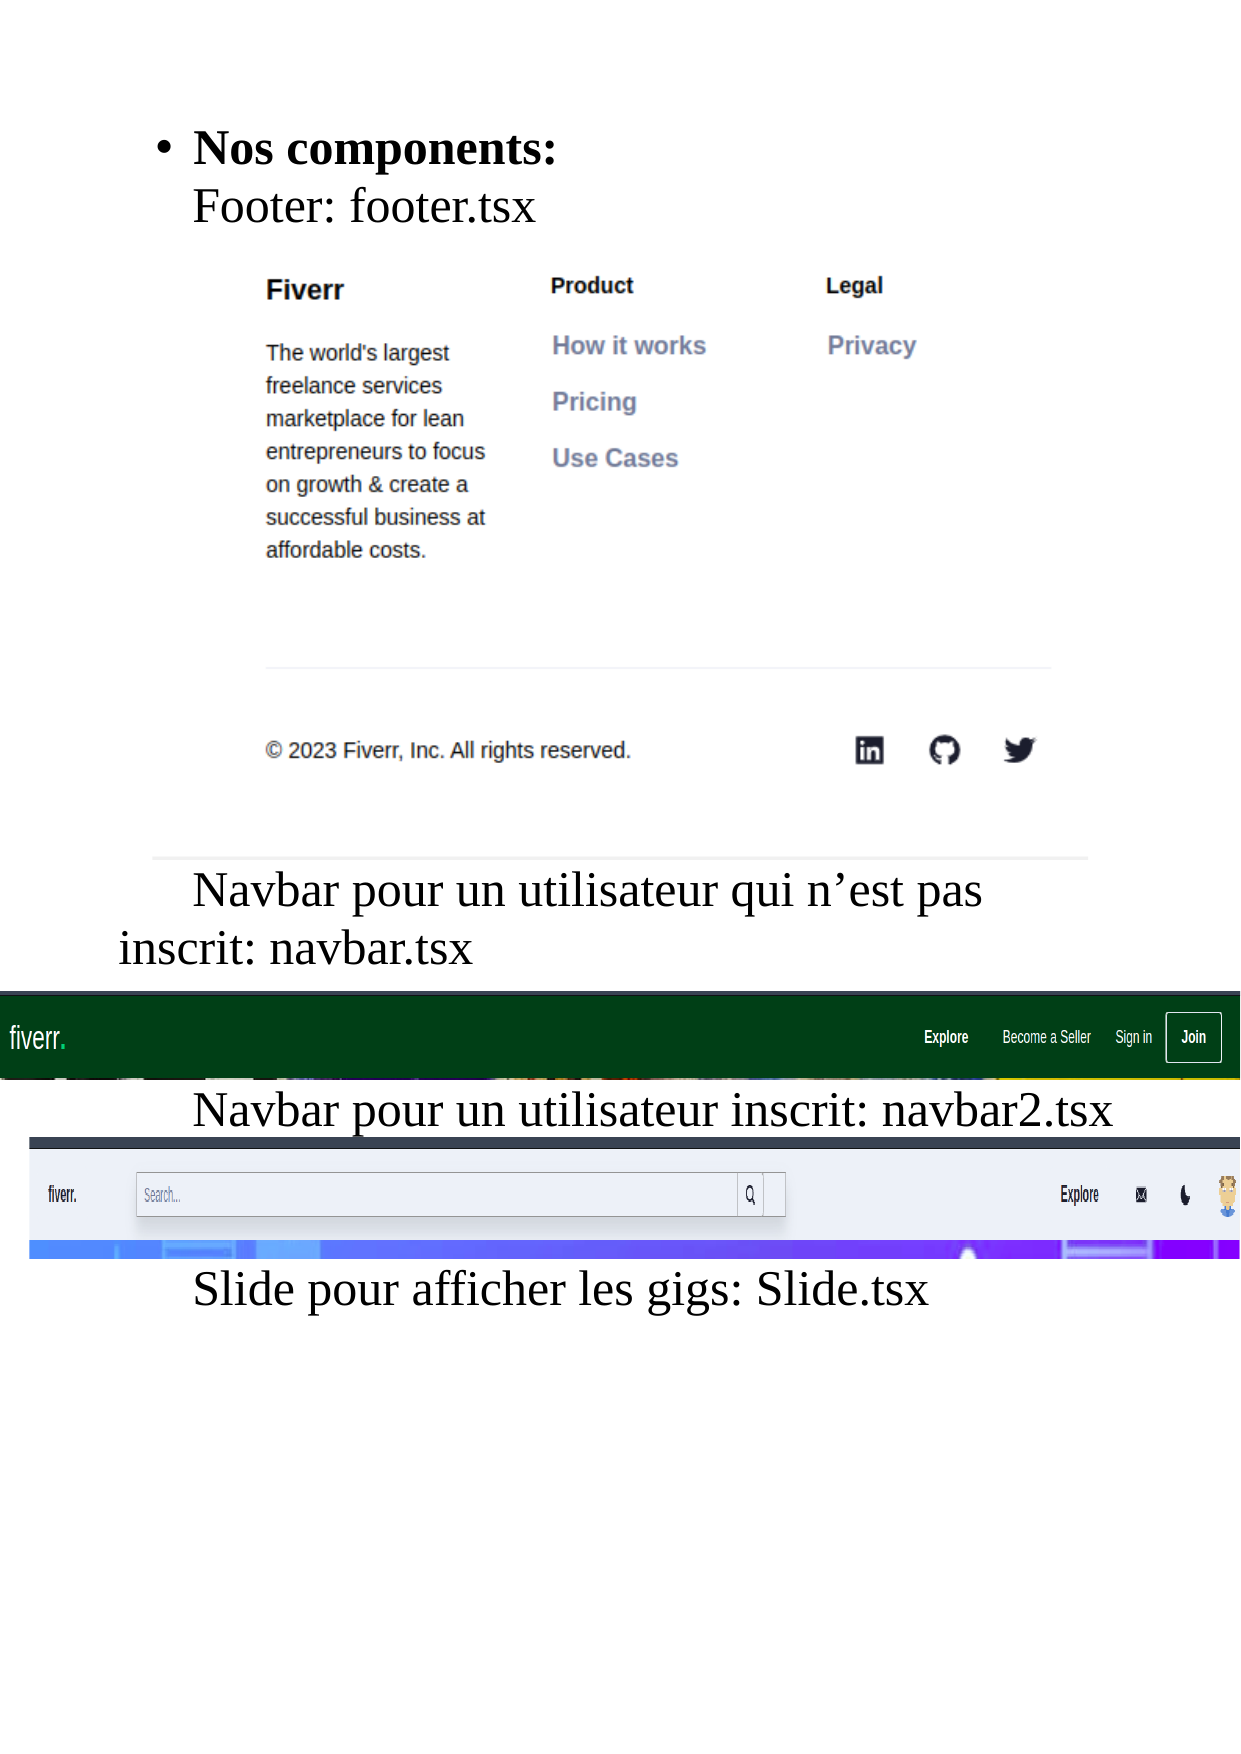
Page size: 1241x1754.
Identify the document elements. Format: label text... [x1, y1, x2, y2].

picture [0, 991, 1241, 1080]
picture [152, 246, 1089, 860]
list Nos components: [156, 118, 1122, 176]
text Navbar pour un utilisateur inscrit: navbar2.tsx [118, 1080, 1122, 1137]
text Slide pour afficher les gigs: Slide.tsx [118, 1259, 1122, 1316]
text Navbar pour un utilisateur qui n’est pas inscrit: navbar.tsx [118, 233, 1122, 975]
picture [29, 1137, 1240, 1259]
text Footer: footer.tsx [118, 176, 1122, 233]
text [118, 975, 1122, 991]
